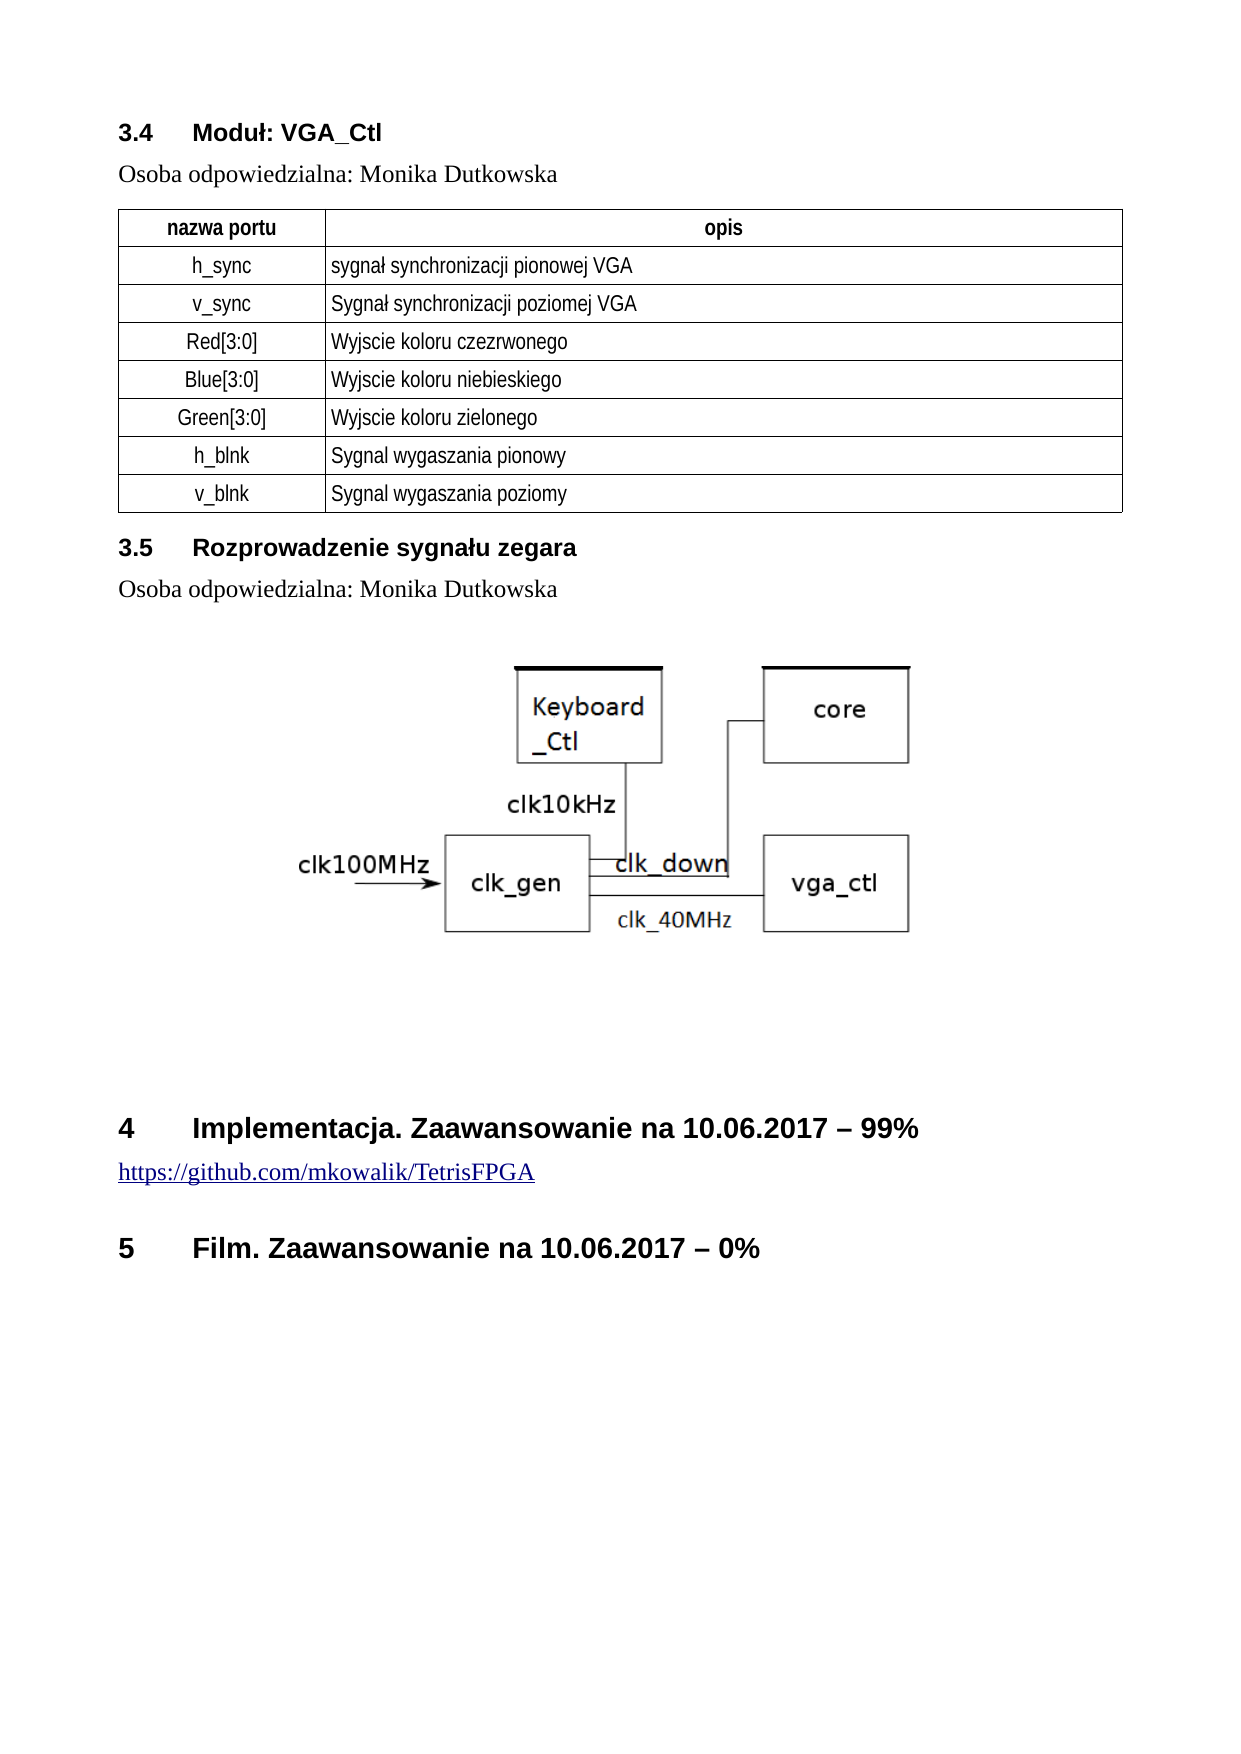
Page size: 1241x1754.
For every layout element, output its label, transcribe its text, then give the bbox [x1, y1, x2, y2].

table_header opis [326, 210, 1122, 246]
table_cell v_blnk [119, 475, 325, 512]
table_cell v_sync [119, 285, 325, 322]
table_cell Blue[3:0] [119, 361, 325, 398]
picture [299, 666, 942, 995]
text Osoba odpowiedzialna: Monika Dutkowska [118, 574, 1122, 603]
table_cell Red[3:0] [119, 323, 325, 360]
table_cell Sygnał synchronizacji poziomej VGA [326, 285, 1122, 322]
text Osoba odpowiedzialna: Monika Dutkowska [118, 159, 1122, 188]
table_header nazwa portu [119, 210, 325, 246]
subtitle Implementacja. Zaawansowanie na 10.06.2017 – 99% [118, 1111, 1122, 1144]
table_cell h_blnk [119, 437, 325, 474]
table_cell h_sync [119, 247, 325, 284]
table_cell Wyjscie koloru niebieskiego [326, 361, 1122, 398]
subtitle Rozprowadzenie sygnału zegara [118, 533, 1122, 561]
table_cell Green[3:0] [119, 399, 325, 436]
subtitle Film. Zaawansowanie na 10.06.2017 – 0% [118, 1231, 1122, 1264]
table_cell Wyjscie koloru czezrwonego [326, 323, 1122, 360]
subtitle Moduł: VGA_Ctl [118, 118, 1122, 147]
table_cell Wyjscie koloru zielonego [326, 399, 1122, 436]
table_cell Sygnal wygaszania pionowy [326, 437, 1122, 474]
text https://github.com/mkowalik/TetrisFPGA [118, 1157, 1122, 1186]
table_cell sygnał synchronizacji pionowej VGA [326, 247, 1122, 284]
table_cell Sygnal wygaszania poziomy [326, 475, 1122, 512]
